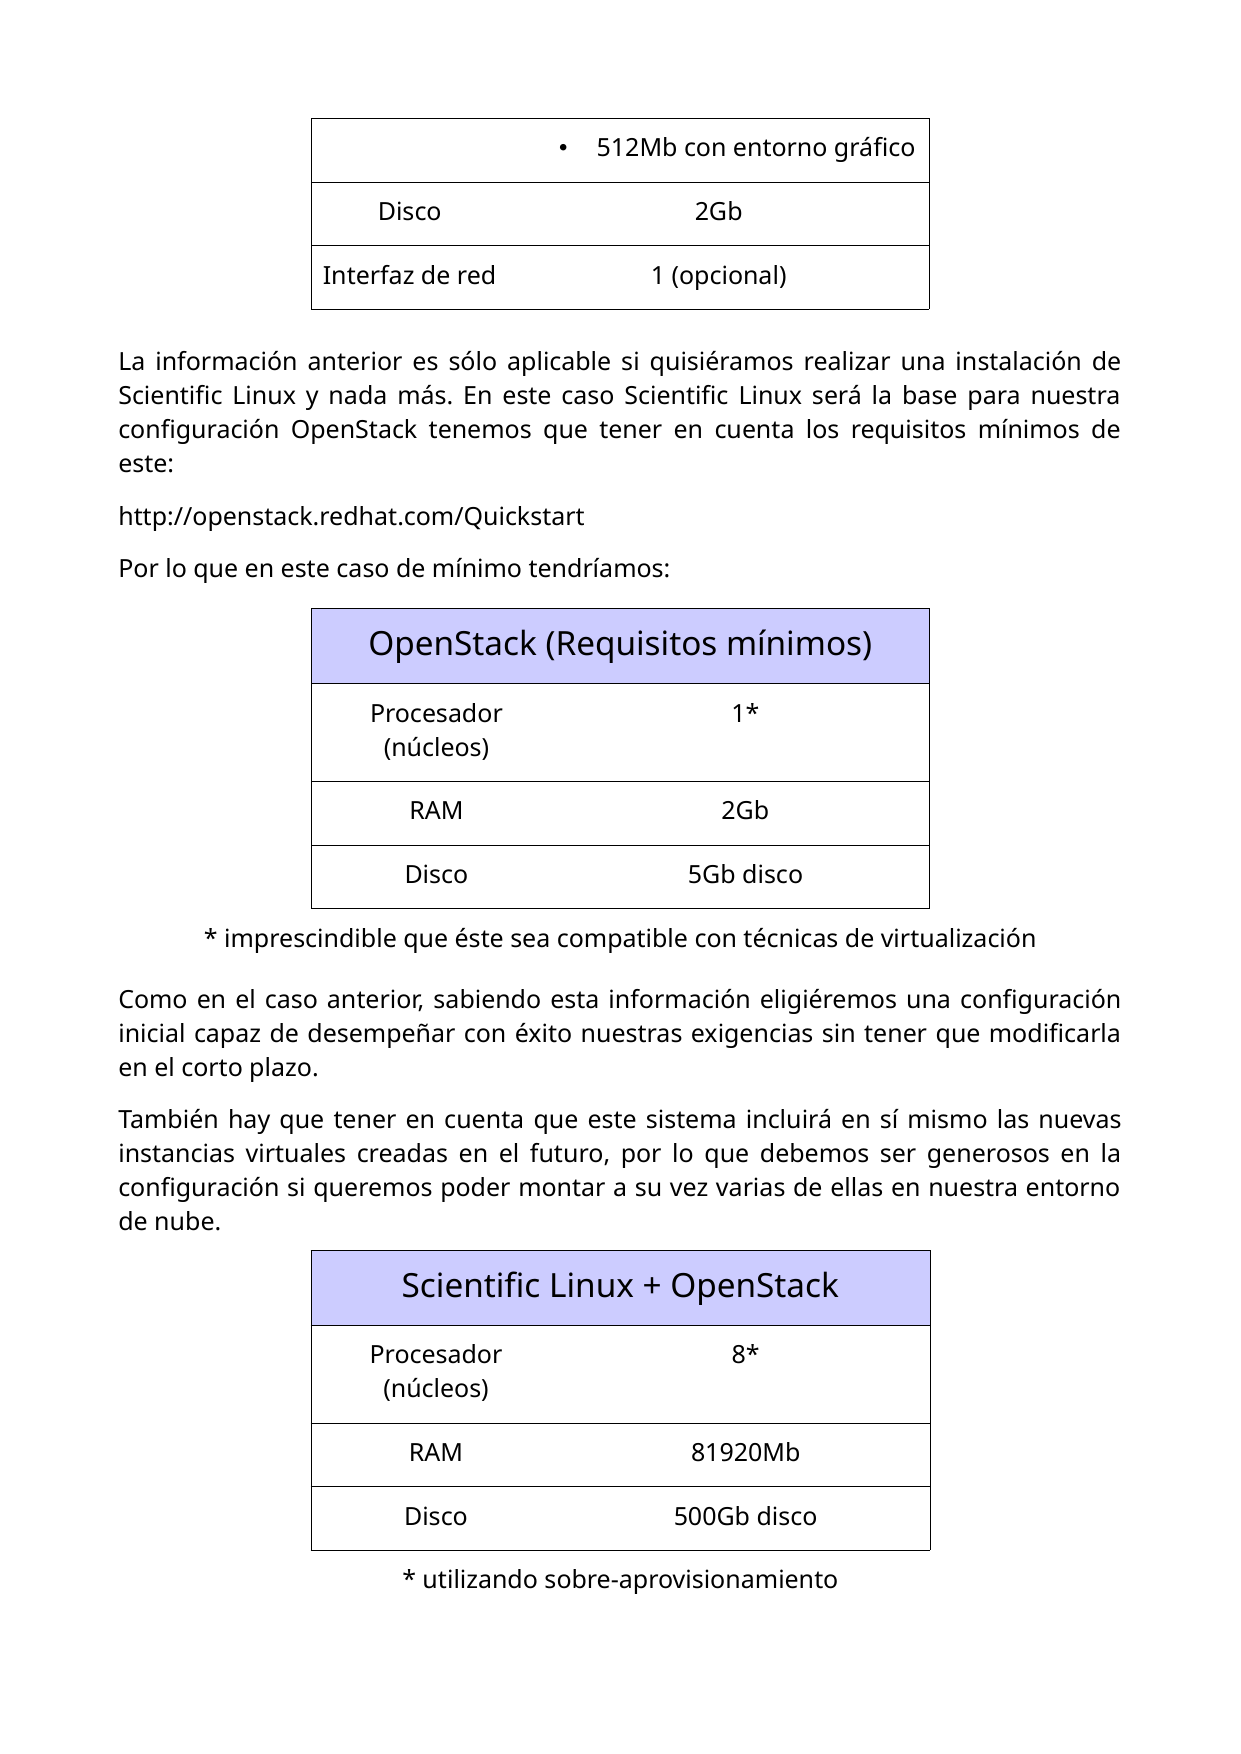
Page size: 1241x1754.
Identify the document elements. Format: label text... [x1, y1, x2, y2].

table_cell [312, 119, 508, 182]
table_cell Procesador (núcleos) [312, 1326, 561, 1423]
table_cell RAM [312, 1424, 561, 1486]
table_header OpenStack (Requisitos mínimos) [312, 609, 929, 683]
table_cell 1 (opcional) [508, 246, 929, 309]
text * imprescindible que éste sea compatible con técnicas de virtualización [118, 920, 1122, 954]
table_cell 2Gb [561, 782, 929, 845]
table_cell 2Gb [508, 183, 929, 245]
text Como en el caso anterior, sabiendo esta información eligiéremos una configuración inicial capaz de desempeñar con éxito nuestras exigencias sin tener que modificarla en el corto plazo. [118, 982, 1122, 1084]
table_cell 392Mb sin entorno gráfico 512Mb con entorno gráfico [508, 119, 929, 182]
text La información anterior es sólo aplicable si quisiéramos realizar una instalación de Scientific Linux y nada más. En este caso Scientific Linux será la base para nuestra configuración OpenStack tenemos que tener en cuenta los requisitos mínimos de este: [118, 344, 1122, 480]
table_cell Interfaz de red [312, 246, 508, 309]
table_cell 5Gb disco [561, 846, 929, 908]
table_cell 8* [561, 1326, 930, 1423]
text También hay que tener en cuenta que este sistema incluirá en sí mismo las nuevas instancias virtuales creadas en el futuro, por lo que debemos ser generosos en la configuración si queremos poder montar a su vez varias de ellas en nuestra entorno de nube. [118, 1102, 1122, 1238]
table_cell RAM [312, 782, 561, 845]
table_cell Disco [312, 1487, 561, 1550]
text http://openstack.redhat.com/Quickstart [118, 498, 1122, 532]
table_cell Procesador (núcleos) [312, 684, 561, 781]
table_header Scientific Linux + OpenStack [312, 1251, 930, 1325]
table_cell 81920Mb [561, 1424, 930, 1486]
text * utilizando sobre-aprovisionamiento [118, 1562, 1122, 1596]
table_cell Disco [312, 846, 561, 908]
table_cell 1* [561, 684, 929, 781]
text Por lo que en este caso de mínimo tendríamos: [118, 550, 1122, 584]
table_cell Disco [312, 183, 508, 245]
table_cell 500Gb disco [561, 1487, 930, 1550]
